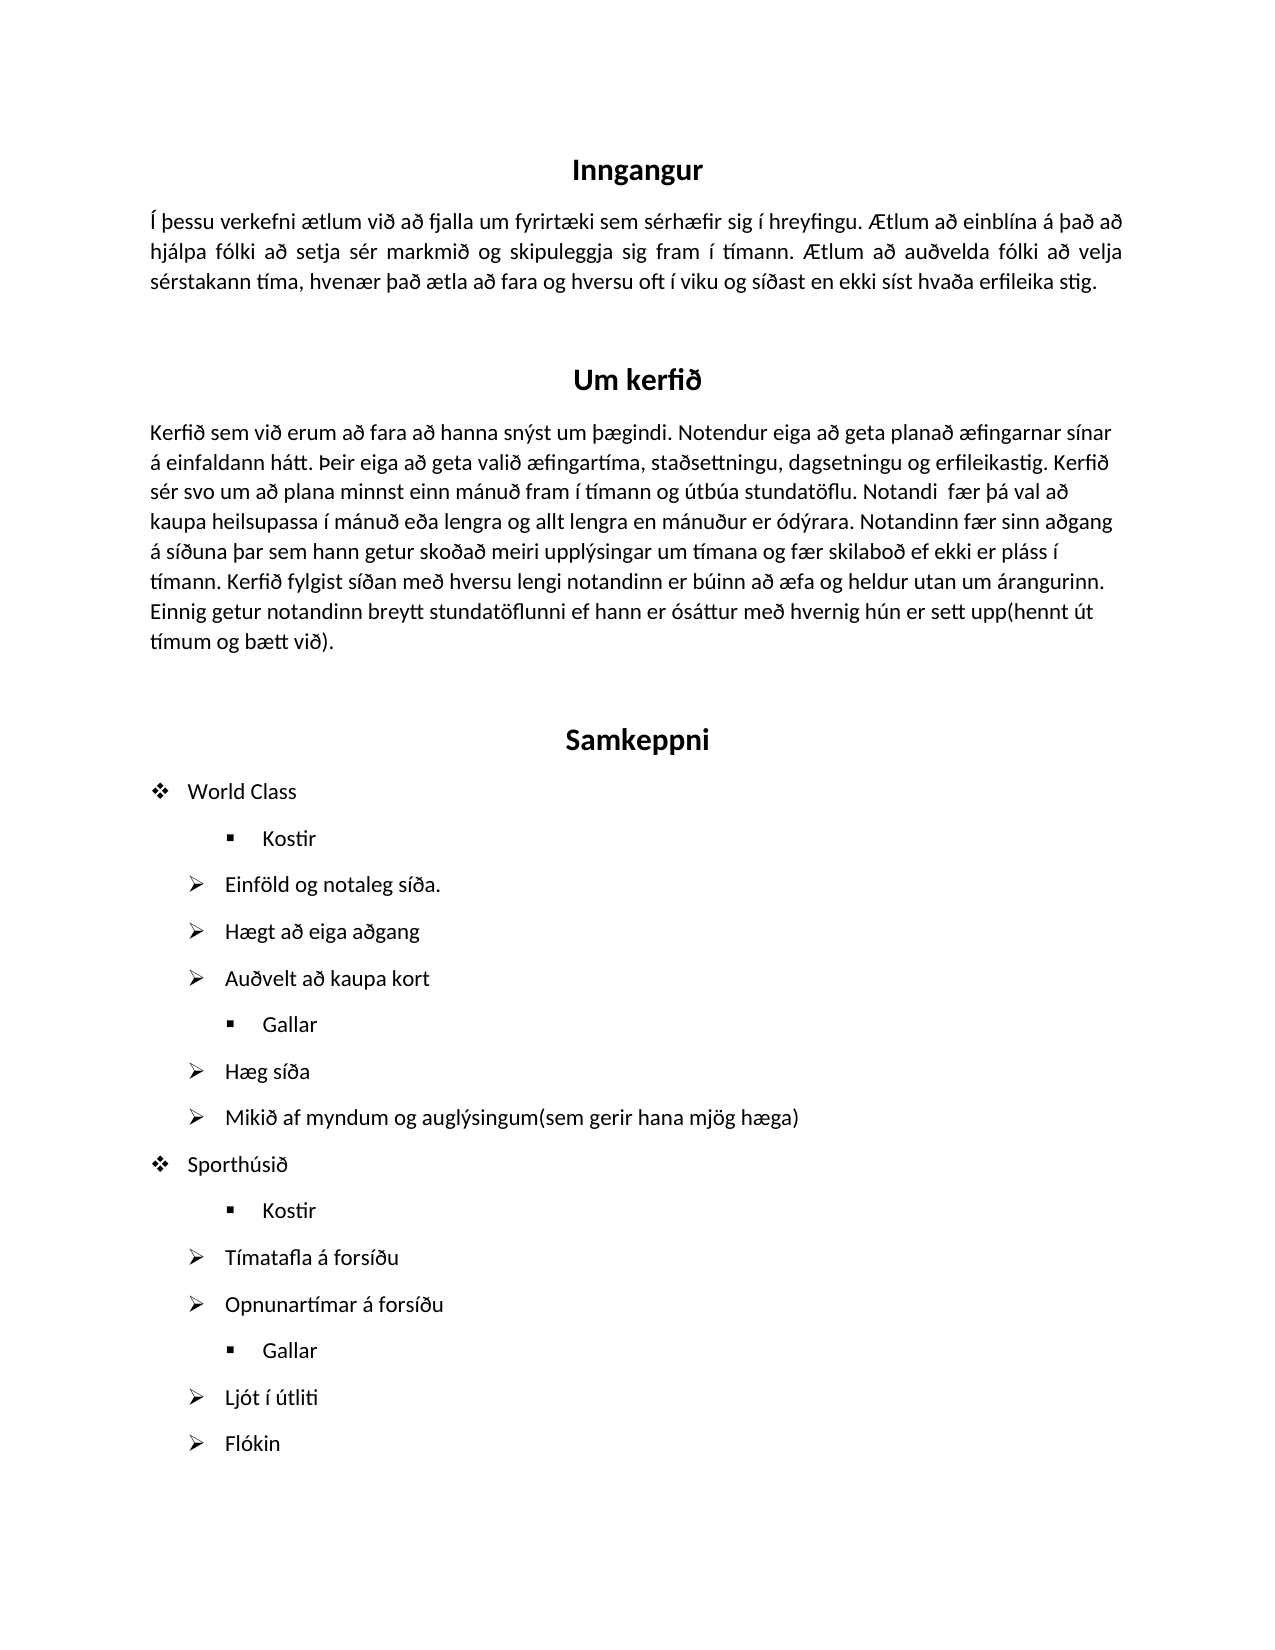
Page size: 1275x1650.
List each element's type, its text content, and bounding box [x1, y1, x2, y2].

text Kerfið sem við erum að fara að hanna snýst um þægindi. Notendur eiga að geta planað æfingarnar sínar á einfaldann hátt. Þeir eiga að geta valið æfingartíma, staðsettningu, dagsetningu og erfileikastig. Kerfið sér svo um að plana minnst einn mánuð fram í tímann og útbúa stundatöflu. Notandi fær þá val að kaupa heilsupassa í mánuð eða lengra og allt lengra en mánuður er ódýrara. Notandinn fær sinn aðgang á síðuna þar sem hann getur skoðað meiri upplýsingar um tímana og fær skilaboð ef ekki er pláss í tímann. Kerfið fylgist síðan með hversu lengi notandinn er búinn að æfa og heldur utan um árangurinn. Einnig getur notandinn breytt stundatöflunni ef hann er ósáttur með hvernig hún er sett upp(hennt út tímum og bætt við). [150, 418, 1125, 655]
list Kostir [225, 824, 1125, 852]
list Tímatafla á forsíðu [187, 1243, 1125, 1271]
list Opnunartímar á forsíðu [187, 1290, 1125, 1318]
list Sporthúsið [150, 1150, 1125, 1178]
text Inngangur [150, 150, 1125, 188]
text Um kerfið [150, 360, 1125, 398]
list Hæg síða [187, 1057, 1125, 1085]
list Einföld og notaleg síða. [187, 871, 1125, 899]
list Gallar [225, 1010, 1125, 1038]
text Samkeppni [150, 720, 1125, 758]
list Auðvelt að kaupa kort [187, 964, 1125, 992]
list Flókin [187, 1429, 1125, 1457]
list World Class [150, 777, 1125, 806]
list Mikið af myndum og auglýsingum(sem gerir hana mjög hæga) [187, 1103, 1125, 1131]
list Kostir [225, 1197, 1125, 1224]
text Í þessu verkefni ætlum við að fjalla um fyrirtæki sem sérhæfir sig í hreyfingu. Ætlum að einblína á það að hjálpa fólki að setja sér markmið og skipuleggja sig fram í tímann. Ætlum að auðvelda fólki að velja sérstakann tíma, hvenær það ætla að fara og hversu oft í viku og síðast en ekki síst hvaða erfileika stig. [150, 207, 1125, 295]
list Gallar [225, 1336, 1125, 1364]
list Ljót í útliti [187, 1383, 1125, 1411]
list Hægt að eiga aðgang [187, 917, 1125, 945]
